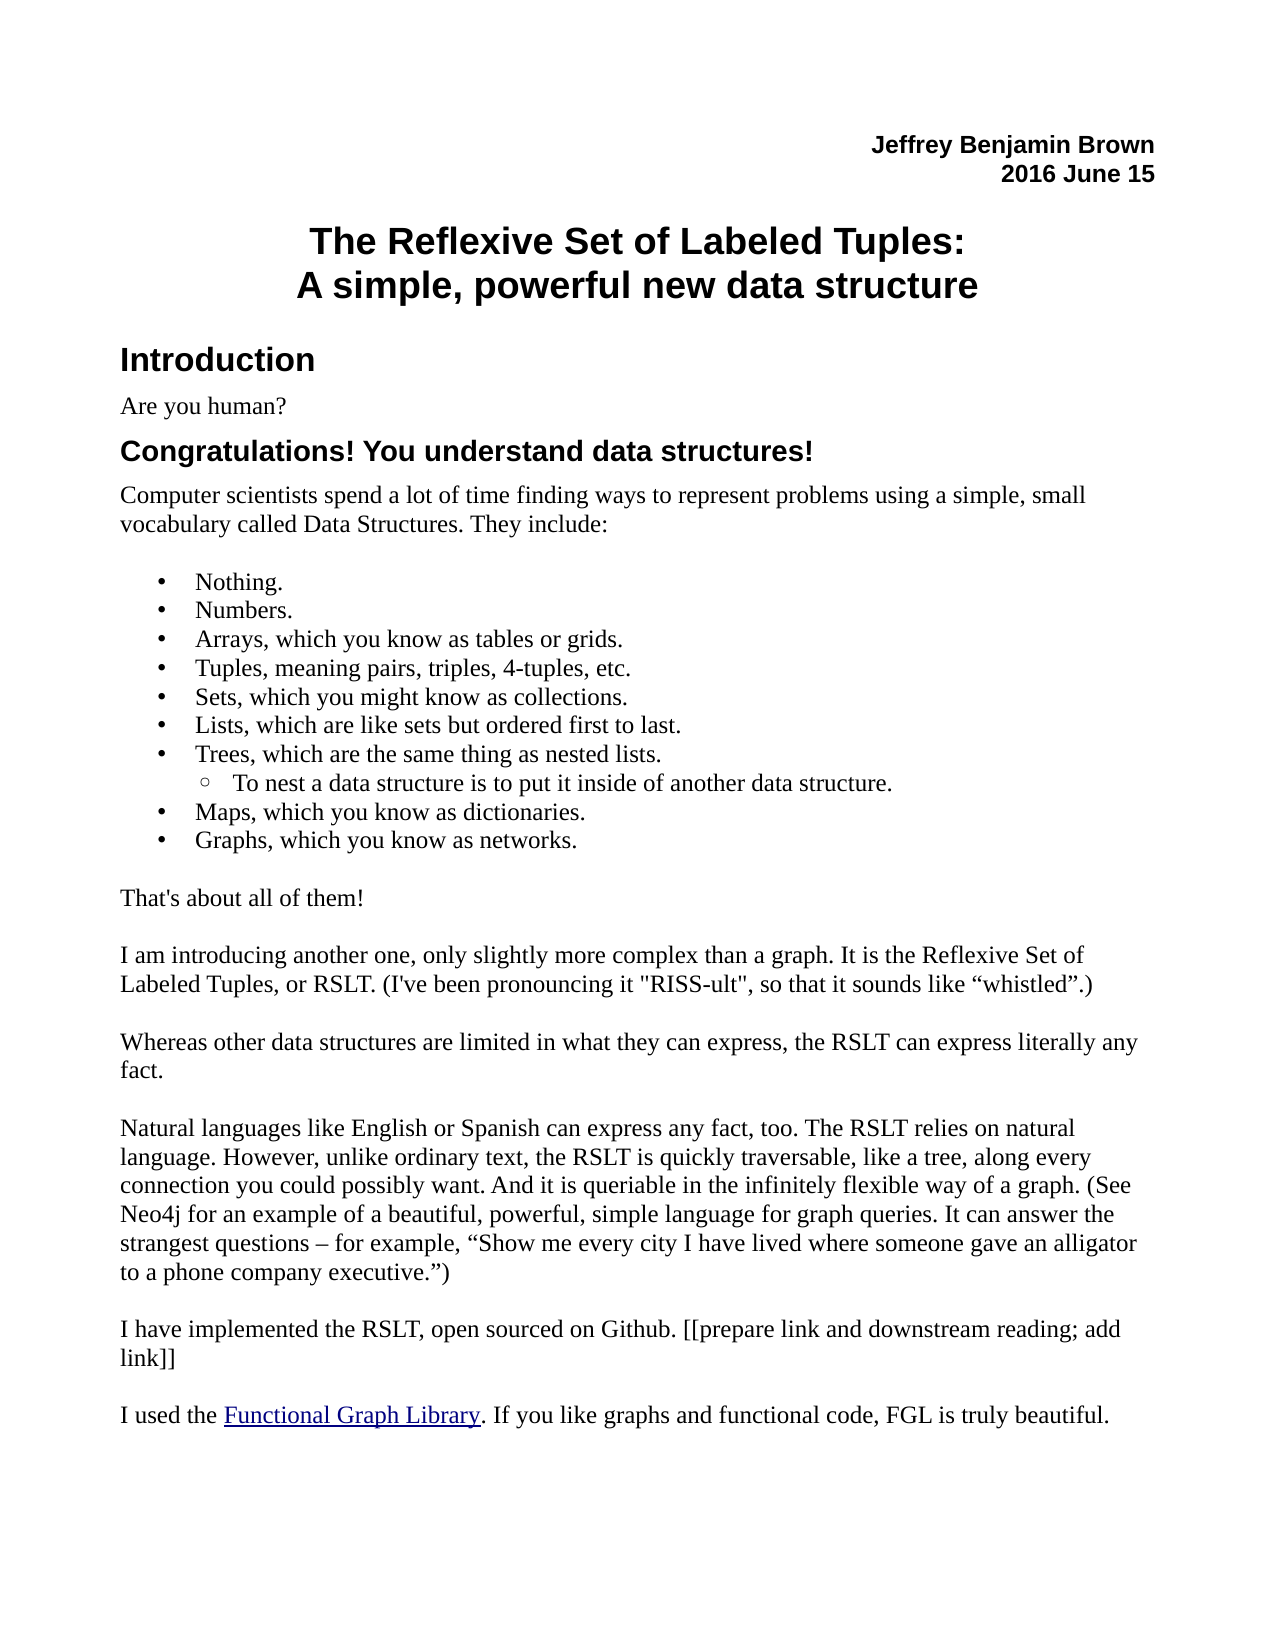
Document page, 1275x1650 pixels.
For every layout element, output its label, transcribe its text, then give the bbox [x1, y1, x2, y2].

list To nest a data structure is to put it inside of another data structure. [195, 768, 1155, 797]
list Tuples, meaning pairs, triples, 4-tuples, etc. [157, 653, 1155, 682]
subtitle The Reflexive Set of Labeled Tuples: A simple, powerful new data structure [120, 219, 1155, 306]
list Maps, which you know as dictionaries. [157, 797, 1155, 825]
text Whereas other data structures are limited in what they can express, the RSLT can express literally any fact. [120, 1027, 1155, 1084]
list Nothing. [157, 567, 1155, 595]
text Computer scientists spend a lot of time finding ways to represent problems using a simple, small vocabulary called Data Structures. They include: [120, 480, 1155, 538]
list Lists, which are like sets but ordered first to last. [157, 710, 1155, 739]
text I am introducing another one, only slightly more complex than a graph. It is the Reflexive Set of Labeled Tuples, or RSLT. (I've been pronouncing it "RISS-ult", so that it sounds like “whistled”.) [120, 940, 1155, 998]
list Trees, which are the same thing as nested lists. [157, 739, 1155, 768]
list Graphs, which you know as networks. [157, 825, 1155, 854]
subtitle Jeffrey Benjamin Brown 2016 June 15 [120, 131, 1155, 188]
list Numbers. [157, 595, 1155, 624]
text Are you human? [120, 391, 1155, 419]
subtitle Congratulations! You understand data structures! [120, 434, 1155, 468]
text I used the Functional Graph Library. If you like graphs and functional code, FGL is truly beautiful. [120, 1400, 1155, 1429]
text I have implemented the RSLT, open sourced on Github. [[prepare link and downstream reading; add link]] [120, 1314, 1155, 1372]
text That's about all of them! [120, 883, 1155, 912]
subtitle Introduction [120, 339, 1155, 378]
list Arrays, which you know as tables or grids. [157, 624, 1155, 653]
text Natural languages like English or Spanish can express any fact, too. The RSLT relies on natural language. However, unlike ordinary text, the RSLT is quickly traversable, like a tree, along every connection you could possibly want. And it is queriable in the infinitely flexible way of a graph. (See Neo4j for an example of a beautiful, powerful, simple language for graph queries. It can answer the strangest questions – for example, “Show me every city I have lived where someone gave an alligator to a phone company executive.”) [120, 1113, 1155, 1285]
list Sets, which you might know as collections. [157, 682, 1155, 710]
